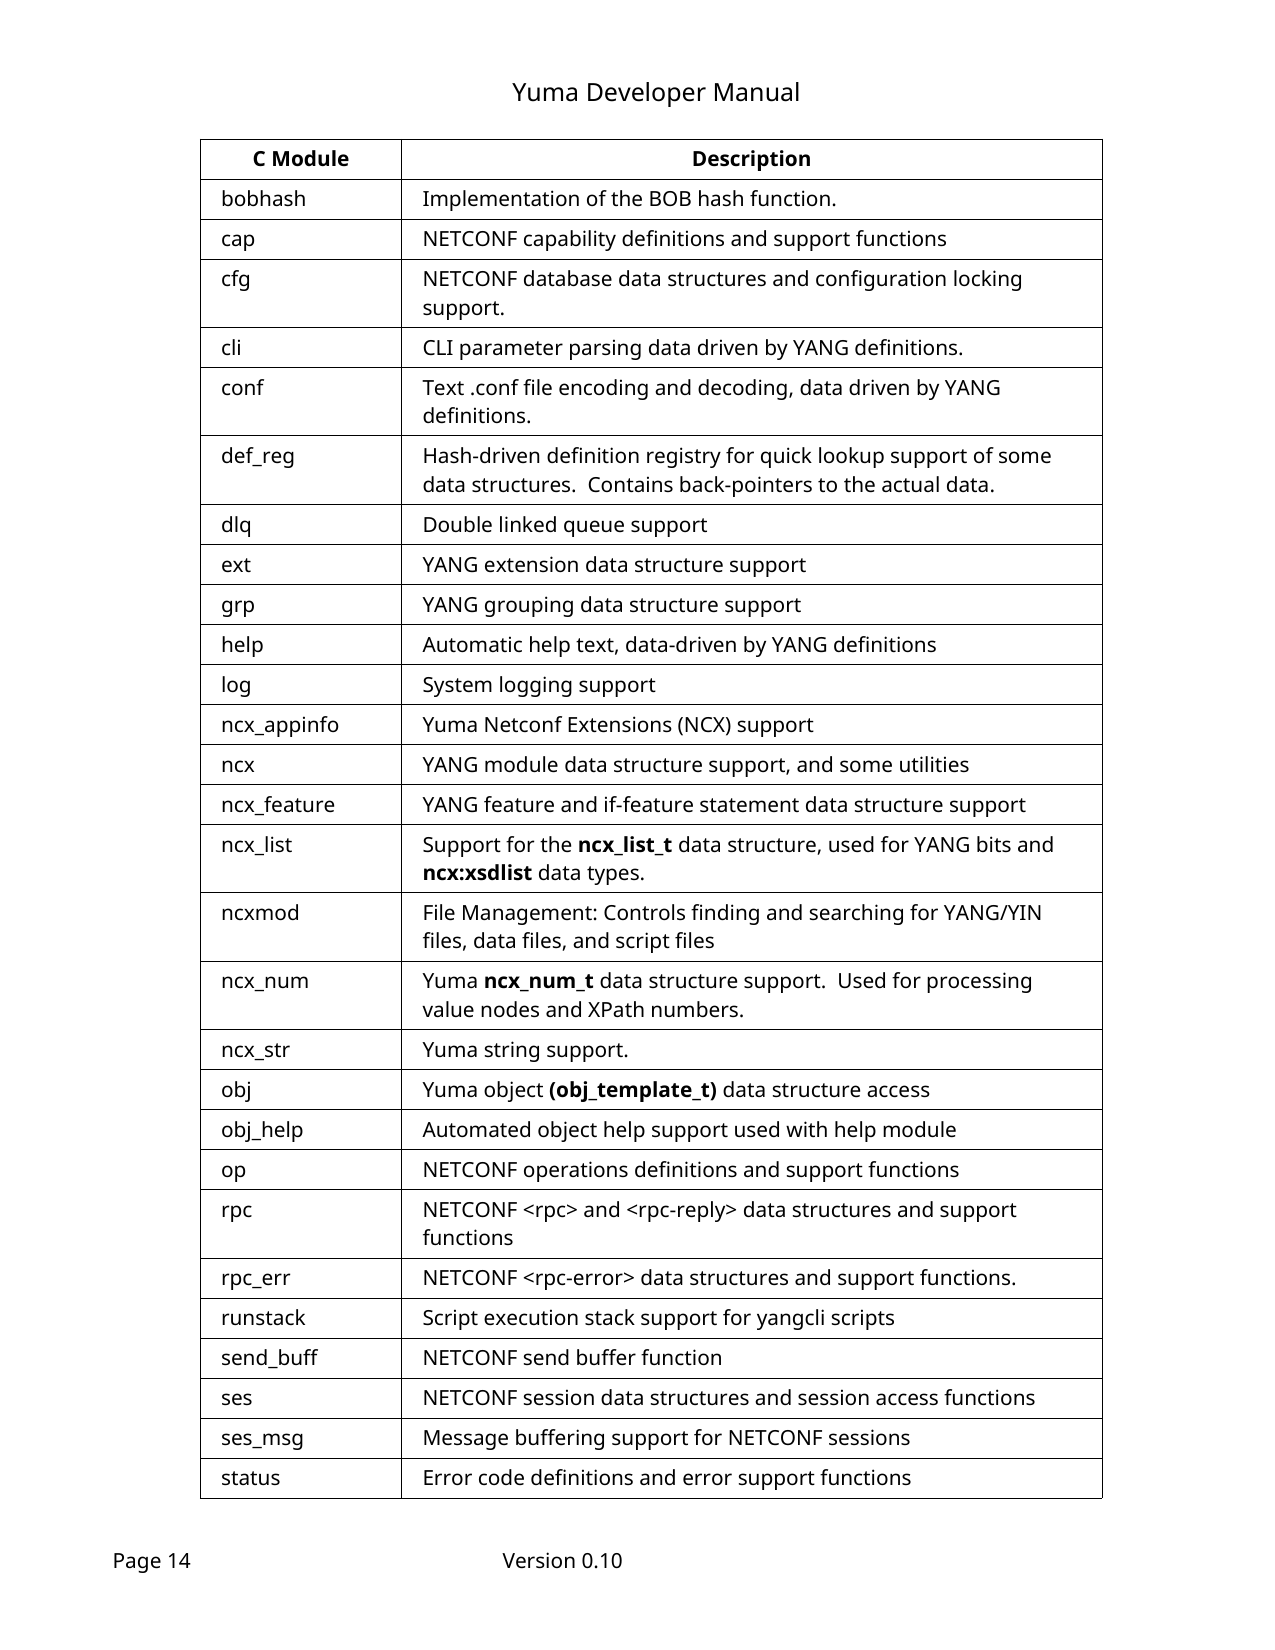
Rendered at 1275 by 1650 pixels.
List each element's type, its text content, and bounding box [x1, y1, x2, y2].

table_cell cap [201, 220, 401, 258]
table_cell ncx_str [201, 1030, 401, 1069]
table_cell rpc [201, 1190, 401, 1258]
table_cell dlq [201, 505, 401, 544]
table_cell NETCONF capability definitions and support functions [402, 220, 1102, 258]
table_cell help [201, 625, 401, 664]
table_cell grp [201, 585, 401, 624]
table_cell Hash-driven definition registry for quick lookup support of some data structures. Contains back-pointers to the actual data. [402, 436, 1102, 504]
table_cell op [201, 1150, 401, 1189]
table_cell System logging support [402, 665, 1102, 704]
table_cell ncx_list [201, 825, 401, 892]
table_cell obj [201, 1070, 401, 1109]
table_cell ext [201, 545, 401, 584]
table_cell ncx_appinfo [201, 705, 401, 744]
table_cell log [201, 665, 401, 704]
table_cell Error code definitions and error support functions [402, 1459, 1102, 1498]
table_cell NETCONF operations definitions and support functions [402, 1150, 1102, 1189]
table_cell obj_help [201, 1110, 401, 1149]
table_cell NETCONF database data structures and configuration locking support. [402, 260, 1102, 327]
table_cell cli [201, 328, 401, 367]
table_cell status [201, 1459, 401, 1498]
table_cell NETCONF session data structures and session access functions [402, 1379, 1102, 1418]
table_cell YANG extension data structure support [402, 545, 1102, 584]
table_cell Script execution stack support for yangcli scripts [402, 1299, 1102, 1338]
table_cell runstack [201, 1299, 401, 1338]
table_cell YANG module data structure support, and some utilities [402, 745, 1102, 784]
table_cell ncx_feature [201, 785, 401, 824]
table_cell ncx_num [201, 962, 401, 1029]
table_cell CLI parameter parsing data driven by YANG definitions. [402, 328, 1102, 367]
table_cell ses_msg [201, 1419, 401, 1458]
table_cell NETCONF <rpc-error> data structures and support functions. [402, 1259, 1102, 1298]
table_cell NETCONF <rpc> and <rpc-reply> data structures and support functions [402, 1190, 1102, 1258]
table_cell File Management: Controls finding and searching for YANG/YIN files, data files, and script files [402, 893, 1102, 961]
table_cell send_buff [201, 1339, 401, 1378]
table_cell YANG feature and if-feature statement data structure support [402, 785, 1102, 824]
table_cell ncx [201, 745, 401, 784]
table_cell Text .conf file encoding and decoding, data driven by YANG definitions. [402, 368, 1102, 435]
table_cell Yuma string support. [402, 1030, 1102, 1069]
table_cell conf [201, 368, 401, 435]
table_cell Double linked queue support [402, 505, 1102, 544]
table_cell Yuma object (obj_template_t) data structure access [402, 1070, 1102, 1109]
table_cell bobhash [201, 180, 401, 218]
table_cell rpc_err [201, 1259, 401, 1298]
table_cell Message buffering support for NETCONF sessions [402, 1419, 1102, 1458]
table_header C Module [201, 140, 401, 178]
table_cell YANG grouping data structure support [402, 585, 1102, 624]
table_cell Automated object help support used with help module [402, 1110, 1102, 1149]
table_cell Yuma ncx_num_t data structure support. Used for processing value nodes and XPath numbers. [402, 962, 1102, 1029]
table_header Description [402, 140, 1102, 178]
table_cell Yuma Netconf Extensions (NCX) support [402, 705, 1102, 744]
table_cell ses [201, 1379, 401, 1418]
table_cell cfg [201, 260, 401, 327]
table_cell def_reg [201, 436, 401, 504]
table_cell ncxmod [201, 893, 401, 961]
table_cell Support for the ncx_list_t data structure, used for YANG bits and ncx:xsdlist data types. [402, 825, 1102, 892]
table_cell NETCONF send buffer function [402, 1339, 1102, 1378]
table_cell Implementation of the BOB hash function. [402, 180, 1102, 218]
table_cell Automatic help text, data-driven by YANG definitions [402, 625, 1102, 664]
